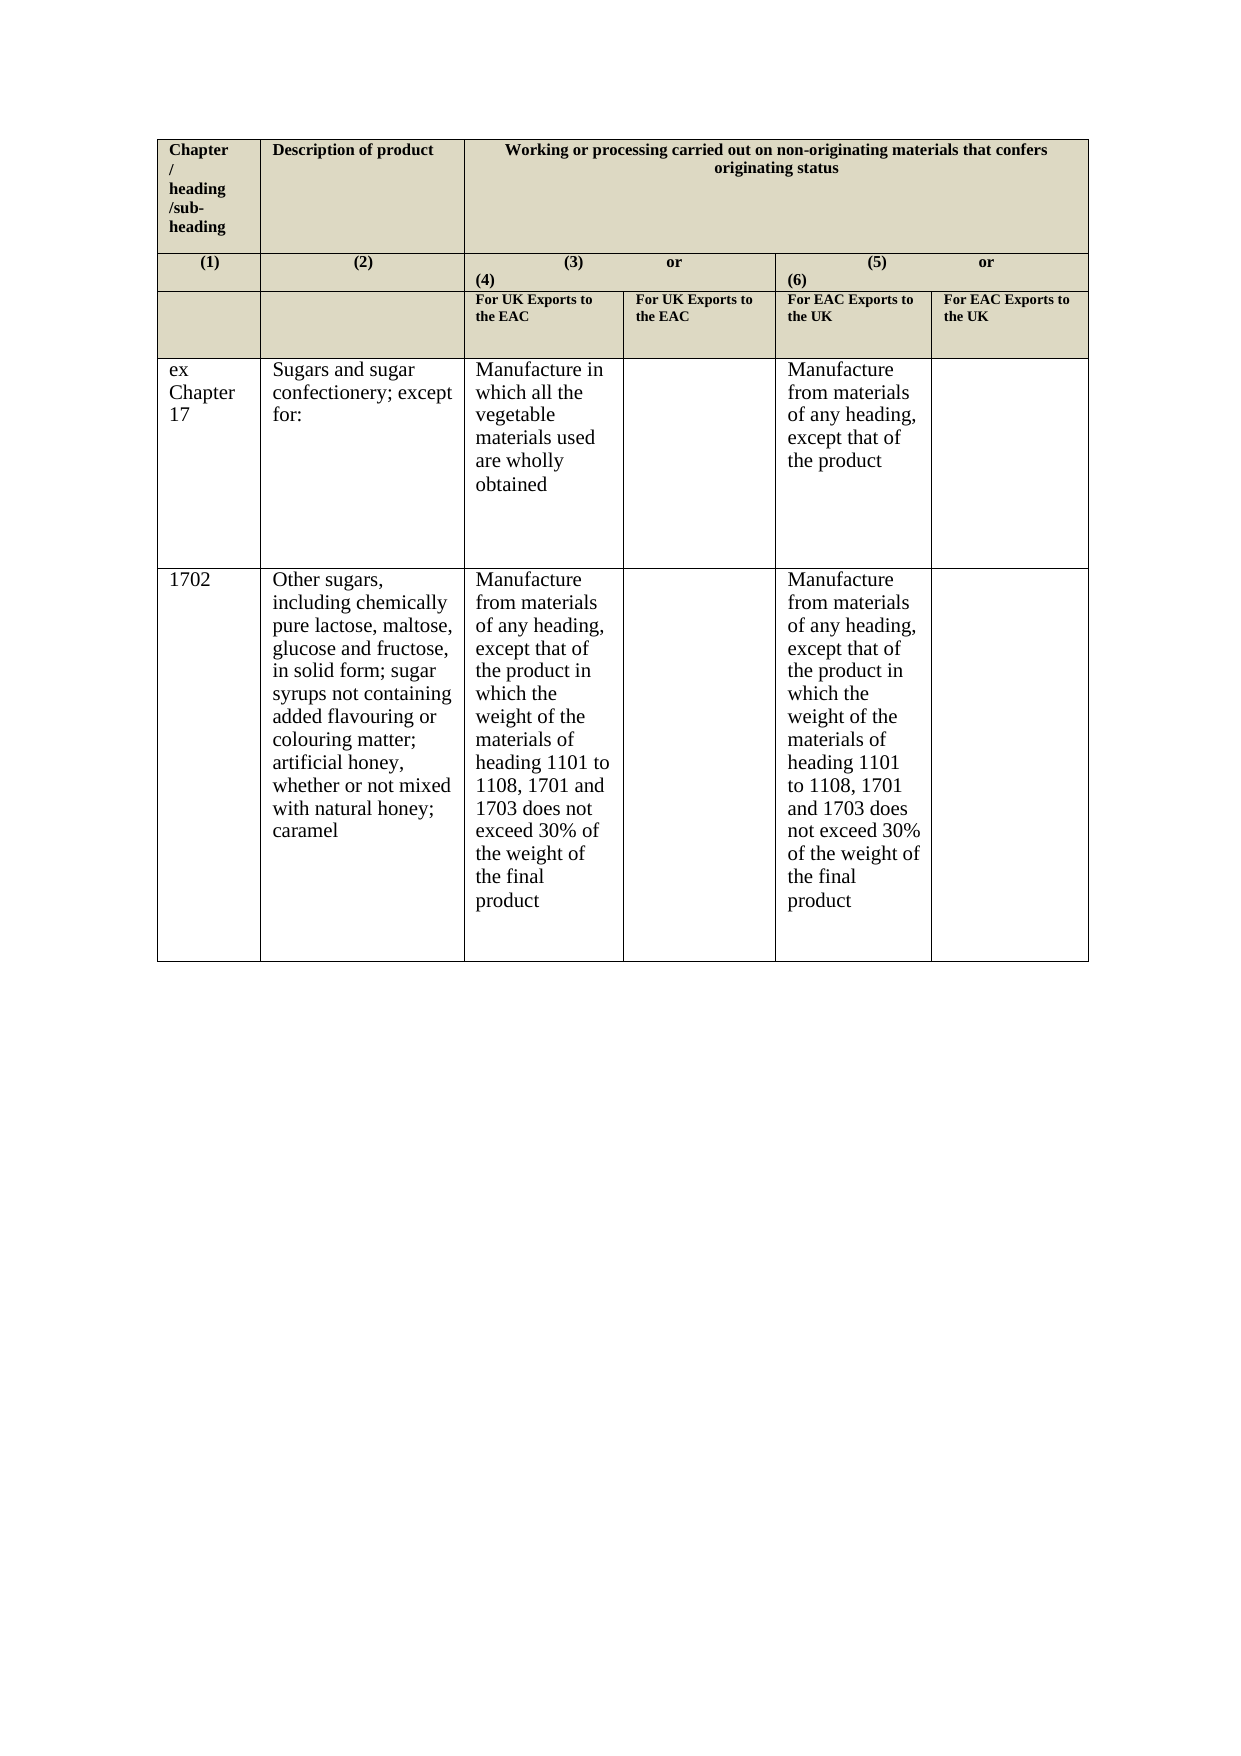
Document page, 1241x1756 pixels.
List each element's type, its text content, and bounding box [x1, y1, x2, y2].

table_cell [776, 254, 836, 272]
table_cell For UK Exports to the EAC [465, 292, 623, 358]
table_header Working or processing carried out on non-originating materials that confers originating status [465, 140, 1088, 253]
table_cell [158, 798, 260, 820]
table_cell except that of [776, 427, 931, 450]
table_cell [261, 473, 464, 568]
table_cell or [624, 254, 775, 272]
table_cell except that of [465, 637, 623, 660]
table_cell Manufacture in [465, 359, 623, 381]
table_cell [932, 359, 1088, 568]
table_cell (2) [261, 254, 464, 272]
table_cell [158, 591, 260, 614]
table_cell syrups not containing [261, 683, 464, 706]
table_cell heading 1101 to [465, 752, 623, 774]
table_cell glucose and fructose, [261, 637, 464, 660]
table_cell artificial honey, [261, 752, 464, 774]
table_cell [158, 473, 260, 568]
table_header Description of product [261, 140, 464, 253]
table_cell Other sugars, [261, 569, 464, 591]
table_cell pure lactose, maltose, [261, 614, 464, 637]
table_cell [465, 254, 529, 272]
table_cell of any heading, [776, 404, 931, 427]
table_cell materials used [465, 427, 623, 450]
table_cell the weight of [465, 843, 623, 866]
table_cell the product [776, 450, 931, 473]
table_cell colouring matter; [261, 729, 464, 752]
table_cell obtained [465, 473, 623, 568]
table_cell (6) [776, 272, 836, 291]
table_cell [158, 706, 260, 729]
table_cell [158, 637, 260, 660]
table_cell [158, 660, 260, 683]
table_cell or [932, 254, 1088, 272]
table_cell are wholly [465, 450, 623, 473]
table_cell product [776, 889, 931, 961]
table_cell the product in [776, 660, 931, 683]
table_cell 1702 [158, 569, 260, 591]
table_cell [158, 427, 260, 450]
table_cell Manufacture [776, 569, 931, 591]
table_cell the product in [465, 660, 623, 683]
table_cell [932, 272, 1088, 291]
table_cell heading 1101 [776, 752, 931, 774]
table_cell [261, 889, 464, 961]
table_cell Manufacture [776, 359, 931, 381]
table_cell which all the [465, 381, 623, 404]
table_cell (3) [529, 254, 624, 272]
table_cell and 1703 does [776, 798, 931, 820]
table_cell [261, 450, 464, 473]
table_cell ex [158, 359, 260, 381]
table_cell [261, 866, 464, 889]
table_cell (1) [158, 254, 260, 272]
table_cell weight of the [465, 706, 623, 729]
table_cell (5) [836, 254, 932, 272]
table_cell [158, 843, 260, 866]
table_cell [158, 272, 260, 291]
table_cell For EAC Exports to the UK [932, 292, 1088, 358]
table_cell For EAC Exports to the UK [776, 292, 931, 358]
table_cell 17 [158, 404, 260, 427]
table_cell (4) [465, 272, 529, 291]
table_cell the final [465, 866, 623, 889]
table_cell materials of [465, 729, 623, 752]
table_cell added flavouring or [261, 706, 464, 729]
table_cell which the [465, 683, 623, 706]
table_cell [932, 569, 1088, 961]
table_cell [624, 272, 775, 291]
table_cell [261, 292, 464, 358]
table_cell except that of [776, 637, 931, 660]
table_cell [836, 272, 932, 291]
table_cell to 1108, 1701 [776, 775, 931, 797]
table_cell [624, 569, 775, 961]
table_cell [776, 473, 931, 568]
table_cell vegetable [465, 404, 623, 427]
table_cell [158, 729, 260, 752]
table_cell [624, 359, 775, 568]
table_cell caramel [261, 820, 464, 843]
table_cell materials of [776, 729, 931, 752]
table_cell [261, 272, 464, 291]
table_cell weight of the [776, 706, 931, 729]
table_cell of any heading, [776, 614, 931, 637]
table_cell product [465, 889, 623, 961]
table_cell Manufacture [465, 569, 623, 591]
table_cell [158, 889, 260, 961]
table_cell from materials [776, 591, 931, 614]
table_cell [158, 866, 260, 889]
table_cell from materials [465, 591, 623, 614]
table_cell of any heading, [465, 614, 623, 637]
table_cell 1703 does not [465, 798, 623, 820]
table_cell confectionery; except [261, 381, 464, 404]
table_cell which the [776, 683, 931, 706]
table_cell from materials [776, 381, 931, 404]
table_cell 1108, 1701 and [465, 775, 623, 797]
table_header Chapter/heading/sub-heading [158, 140, 260, 253]
table_cell exceed 30% of [465, 820, 623, 843]
table_cell [158, 614, 260, 637]
table_cell in solid form; sugar [261, 660, 464, 683]
table_cell of the weight of [776, 843, 931, 866]
table_cell whether or not mixed [261, 775, 464, 797]
table_cell [158, 820, 260, 843]
table_cell [158, 450, 260, 473]
table_cell for: [261, 404, 464, 427]
table_cell including chemically [261, 591, 464, 614]
table_cell not exceed 30% [776, 820, 931, 843]
table_cell [158, 752, 260, 774]
table_cell For UK Exports to the EAC [624, 292, 775, 358]
table_cell Chapter [158, 381, 260, 404]
table_cell the final [776, 866, 931, 889]
table_cell [158, 292, 260, 358]
table_cell [261, 843, 464, 866]
table_cell [158, 683, 260, 706]
table_cell [158, 775, 260, 797]
table_cell Sugars and sugar [261, 359, 464, 381]
table_cell [261, 427, 464, 450]
table_cell with natural honey; [261, 798, 464, 820]
table_cell [529, 272, 624, 291]
